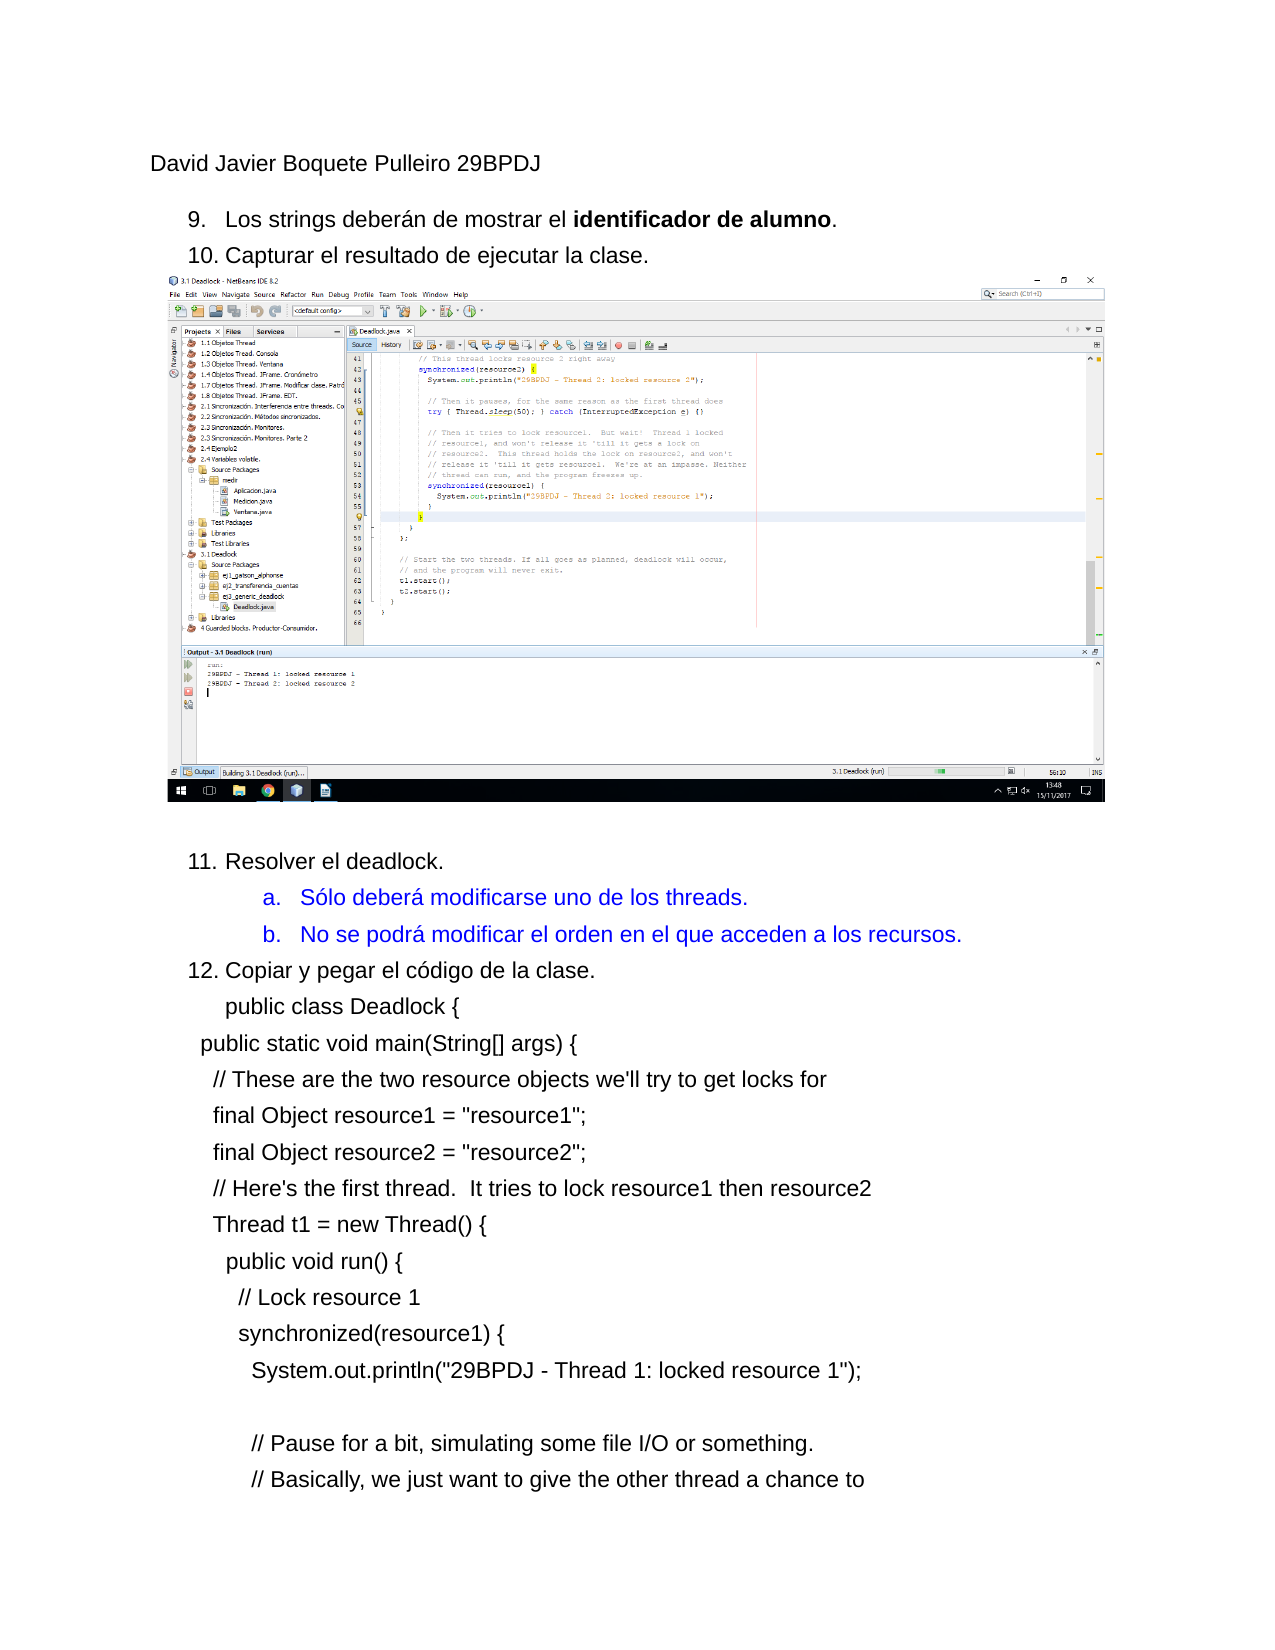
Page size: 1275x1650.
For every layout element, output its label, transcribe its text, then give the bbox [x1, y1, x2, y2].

text final Object resource2 = "resource2"; [187, 1139, 1125, 1165]
list Sólo deberá modificarse uno de los threads. [262, 884, 1125, 911]
list Capturar el resultado de ejecutar la clase. [187, 242, 1125, 268]
list Los strings deberán de mostrar el identificador de alumno. [187, 206, 1125, 232]
text synchronized(resource1) { [187, 1320, 1125, 1347]
picture [167, 274, 1105, 802]
list public class Deadlock { [187, 993, 1125, 1019]
list No se podrá modificar el orden en el que acceden a los recursos. [262, 921, 1125, 947]
list Copiar y pegar el código de la clase. [187, 957, 1125, 983]
text public static void main(String[] args) { [187, 1029, 1125, 1056]
list Resolver el deadlock. [187, 848, 1125, 874]
text System.out.println("29BPDJ - Thread 1: locked resource 1"); [187, 1357, 1125, 1383]
text // Pause for a bit, simulating some file I/O or something. [187, 1429, 1125, 1456]
text // Lock resource 1 [187, 1284, 1125, 1310]
text final Object resource1 = "resource1"; [187, 1102, 1125, 1129]
text // These are the two resource objects we'll try to get locks for [187, 1066, 1125, 1092]
text // Basically, we just want to give the other thread a chance to [187, 1466, 1125, 1492]
text Thread t1 = new Thread() { [187, 1211, 1125, 1238]
text public void run() { [187, 1248, 1125, 1274]
text // Here's the first thread. It tries to lock resource1 then resource2 [187, 1175, 1125, 1201]
